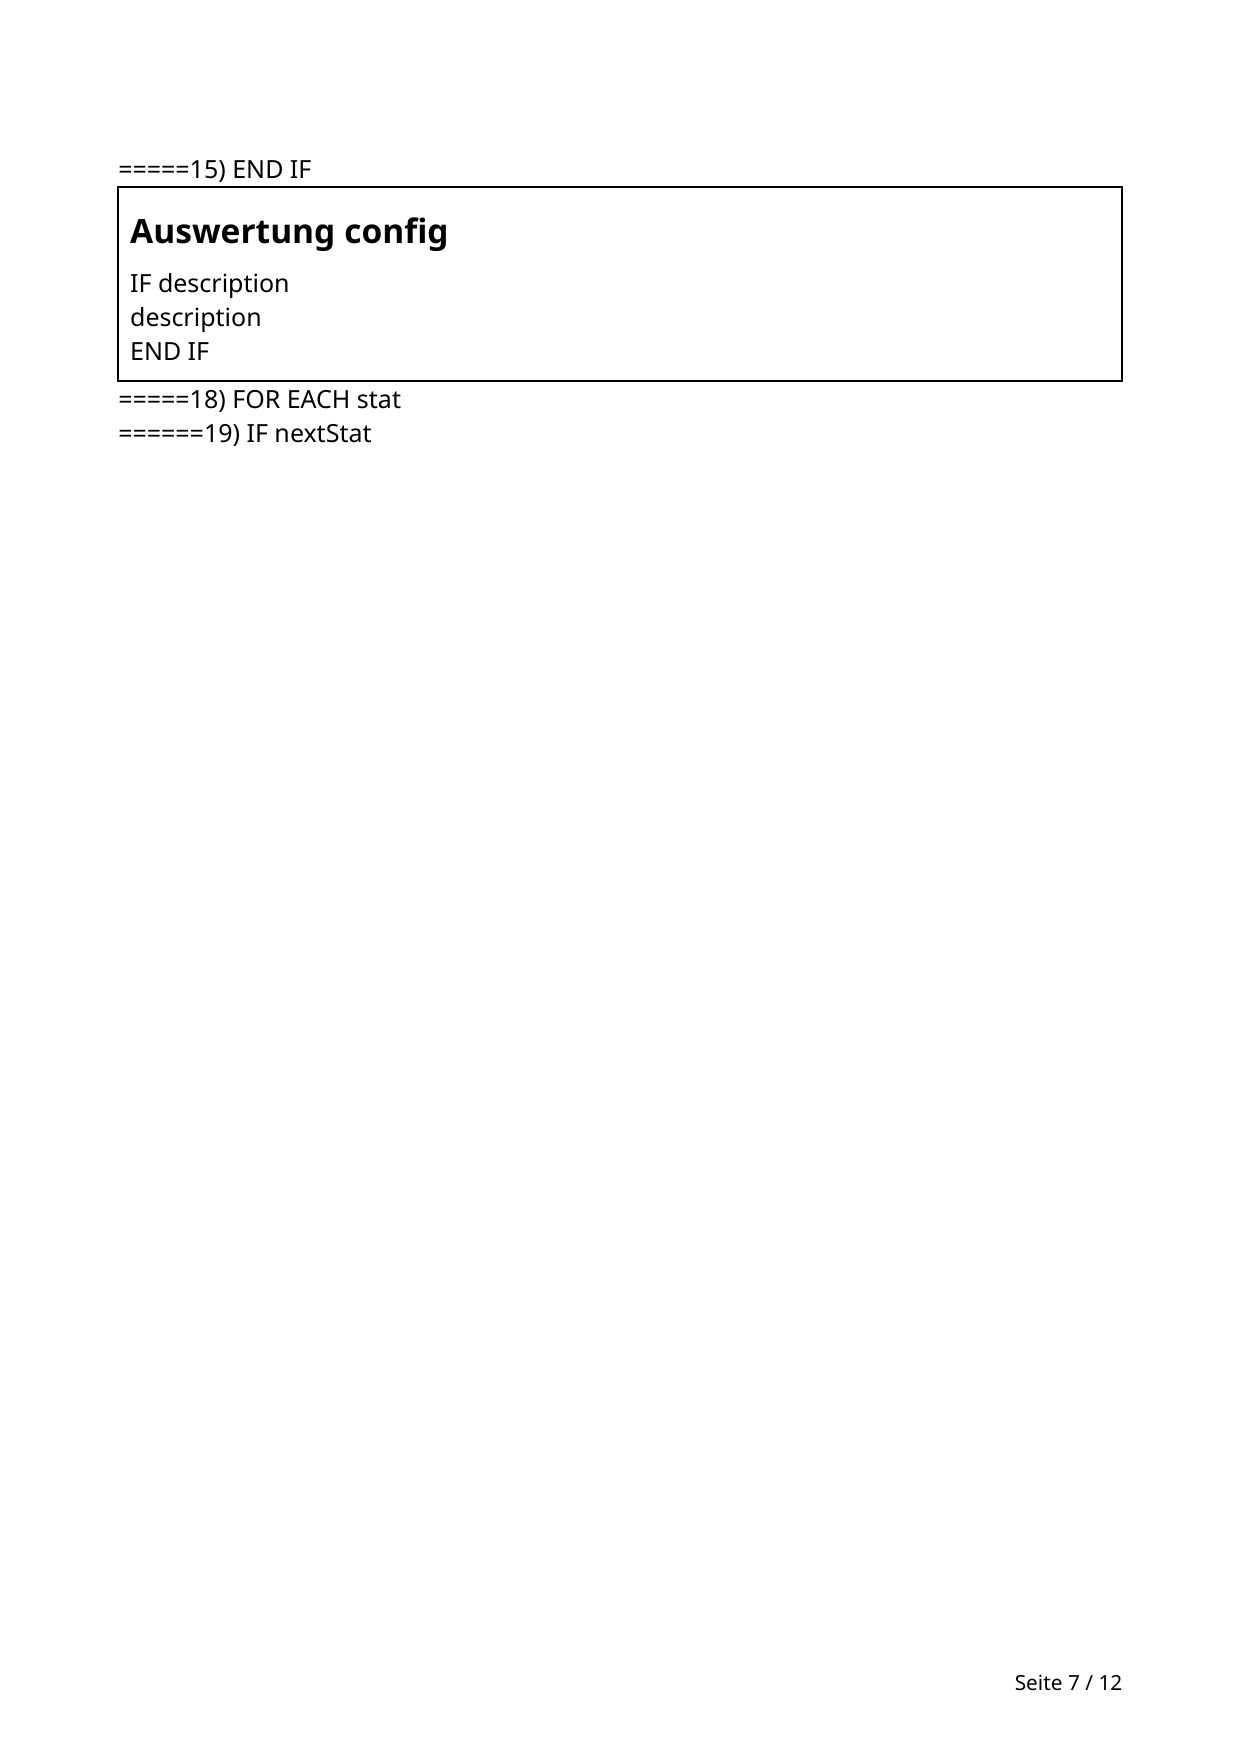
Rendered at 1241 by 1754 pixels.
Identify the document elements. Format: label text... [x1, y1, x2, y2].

text =====18) FOR EACH stat [118, 382, 1122, 416]
text ======19) IF nextStat [118, 416, 1122, 450]
table_header Auswertung config IF description description END IF [119, 188, 1121, 379]
text =====15) END IF [118, 152, 1122, 186]
